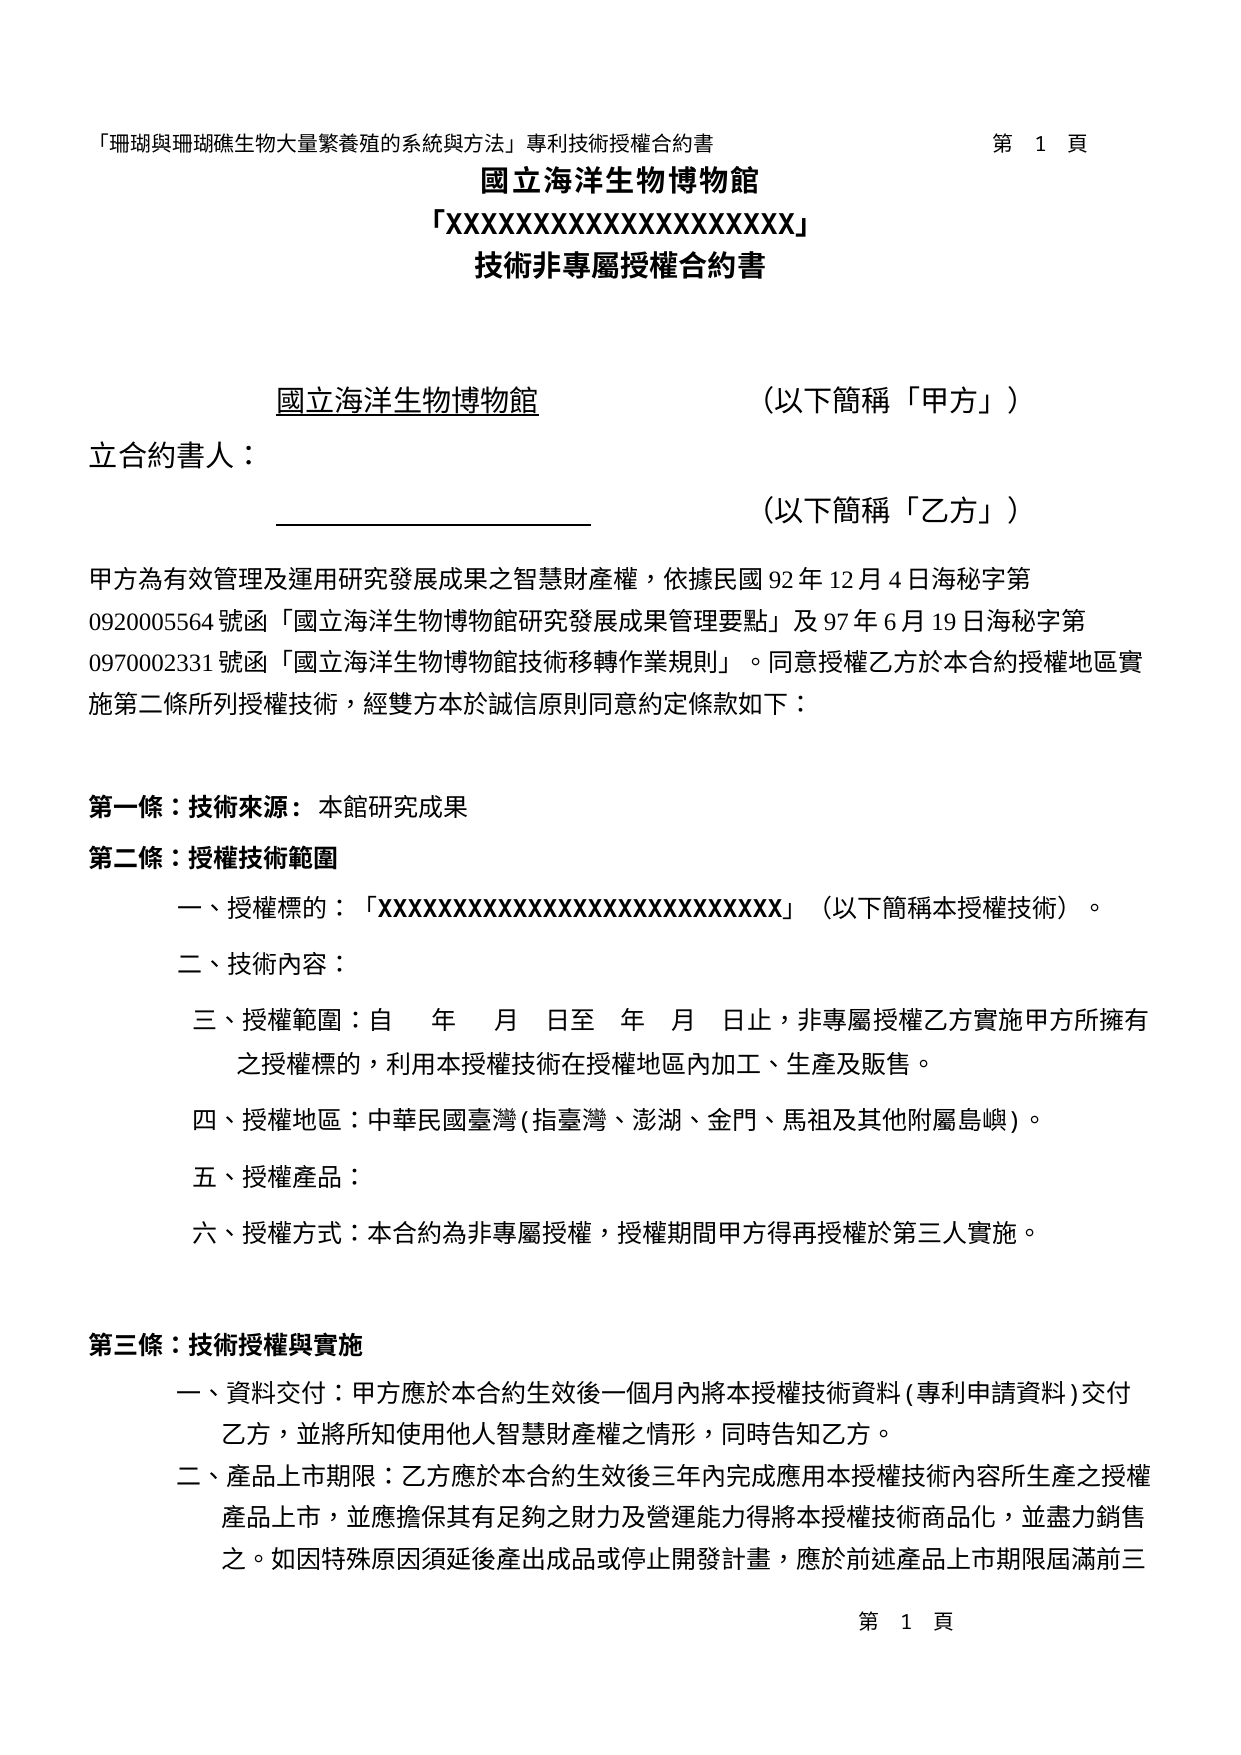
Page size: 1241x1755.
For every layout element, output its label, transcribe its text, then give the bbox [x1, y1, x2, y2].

text 「XXXXXXXXXXXXXXXXXXXX」 [89, 200, 1152, 243]
text 四、授權地區：中華民國臺灣(指臺灣、澎湖、金門、馬祖及其他附屬島嶼)。 [192, 1093, 1152, 1137]
text 六、授權方式：本合約為非專屬授權，授權期間甲方得再授權於第三人實施。 [192, 1206, 1152, 1249]
text （以下簡稱「乙方」） [89, 488, 1152, 530]
text 一、資料交付：甲方應於本合約生效後一個月內將本授權技術資料(專利申請資料)交付乙方，並將所知使用他人智慧財產權之情形，同時告知乙方。 [177, 1368, 1152, 1452]
text 一、授權標的：「XXXXXXXXXXXXXXXXXXXXXXXXXXX」（以下簡稱本授權技術）。 [177, 881, 1152, 924]
text 國立海洋生物博物館 [89, 158, 1152, 200]
text 五、授權產品： [192, 1149, 1152, 1193]
text 甲方為有效管理及運用研究發展成果之智慧財產權，依據民國92年12月4日海秘字第0920005564號函「國立海洋生物博物館研究發展成果管理要點」及97年6月19日海秘字第0970002331號函「國立海洋生物博物館技術移轉作業規則」。同意授權乙方於本合約授權地區實施第二條所列授權技術，經雙方本於誠信原則同意約定條款如下： [89, 555, 1152, 722]
text 第三條：技術授權與實施 [89, 1324, 1152, 1362]
text 立合約書人： [89, 433, 1152, 475]
text 第二條：授權技術範圍 [89, 837, 1152, 874]
text 技術非專屬授權合約書 [89, 243, 1152, 285]
text 國立海洋生物博物館 （以下簡稱「甲方」） [89, 378, 1152, 420]
text 二、技術內容： [177, 937, 1152, 981]
text 三、授權範圍：自 年 月 日至 年 月 日止，非專屬授權乙方實施甲方所擁有之授權標的，利用本授權技術在授權地區內加工、生產及販售。 [192, 993, 1152, 1081]
text 第一條：技術來源: 本館研究成果 [89, 782, 1152, 824]
text 二、產品上市期限：乙方應於本合約生效後三年內完成應用本授權技術內容所生產之授權產品上市，並應擔保其有足夠之財力及營運能力得將本授權技術商品化，並盡力銷售之。如因特殊原因須延後產出成品或停止開發計畫，應於前述產品上市期限屆滿前三 [177, 1452, 1152, 1577]
